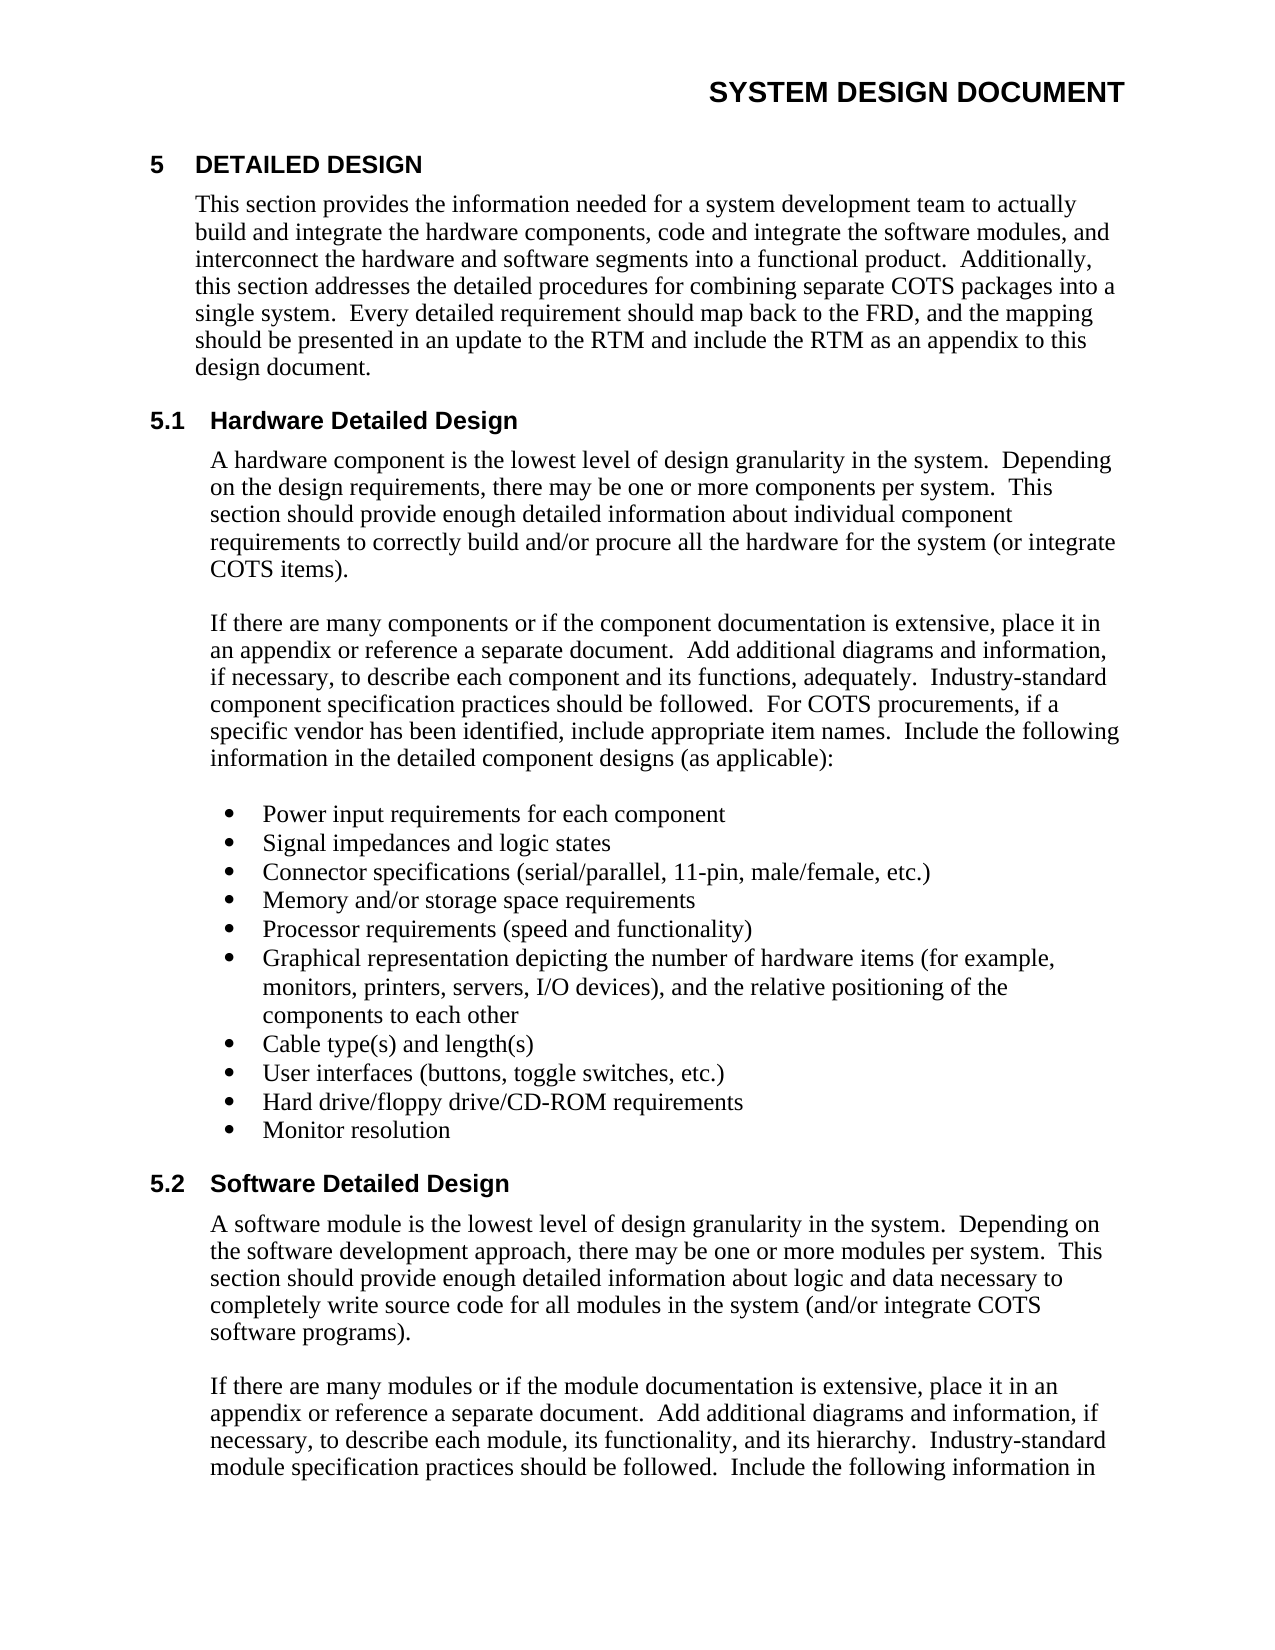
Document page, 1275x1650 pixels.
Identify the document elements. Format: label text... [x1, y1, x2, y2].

list Memory and/or storage space requirements [225, 885, 1125, 914]
list User interfaces (buttons, toggle switches, etc.) [225, 1058, 1125, 1087]
list Signal impedances and logic states [225, 828, 1125, 857]
list Power input requirements for each component [225, 799, 1125, 828]
list Processor requirements (speed and functionality) [225, 914, 1125, 943]
subtitle DETAILED DESIGN [150, 150, 1125, 179]
text If there are many modules or if the module documentation is extensive, place it in an appendix or reference a separate document. Add additional diagrams and information, if necessary, to describe each module, its functionality, and its hierarchy. Industry-standard module specification practices should be followed. Include the following information in [210, 1373, 1125, 1481]
list Hard drive/floppy drive/CD-ROM requirements [225, 1087, 1125, 1115]
list Graphical representation depicting the number of hardware items (for example, monitors, printers, servers, I/O devices), and the relative positioning of the components to each other [225, 943, 1125, 1029]
list Monitor resolution [225, 1115, 1125, 1144]
list Connector specifications (serial/parallel, 11-pin, male/female, etc.) [225, 857, 1125, 885]
text A software module is the lowest level of design granularity in the system. Depending on the software development approach, there may be one or more modules per system. This section should provide enough detailed information about logic and data necessary to completely write source code for all modules in the system (and/or integrate COTS software programs). [210, 1210, 1125, 1346]
text This section provides the information needed for a system development team to actually build and integrate the hardware components, code and integrate the software modules, and interconnect the hardware and software segments into a functional product. Additionally, this section addresses the detailed procedures for combining separate COTS packages into a single system. Every detailed requirement should map back to the FRD, and the mapping should be presented in an update to the RTM and include the RTM as an appendix to this design document. [195, 191, 1125, 381]
list Cable type(s) and length(s) [225, 1029, 1125, 1058]
subtitle Software Detailed Design [150, 1169, 1125, 1198]
subtitle Hardware Detailed Design [150, 406, 1125, 434]
text A hardware component is the lowest level of design granularity in the system. Depending on the design requirements, there may be one or more components per system. This section should provide enough detailed information about individual component requirements to correctly build and/or procure all the hardware for the system (or integrate COTS items). [210, 447, 1125, 582]
text If there are many components or if the component documentation is extensive, place it in an appendix or reference a separate document. Add additional diagrams and information, if necessary, to describe each component and its functions, adequately. Industry-standard component specification practices should be followed. For COTS procurements, if a specific vendor has been identified, include appropriate item names. Include the following information in the detailed component designs (as applicable): [210, 609, 1125, 772]
